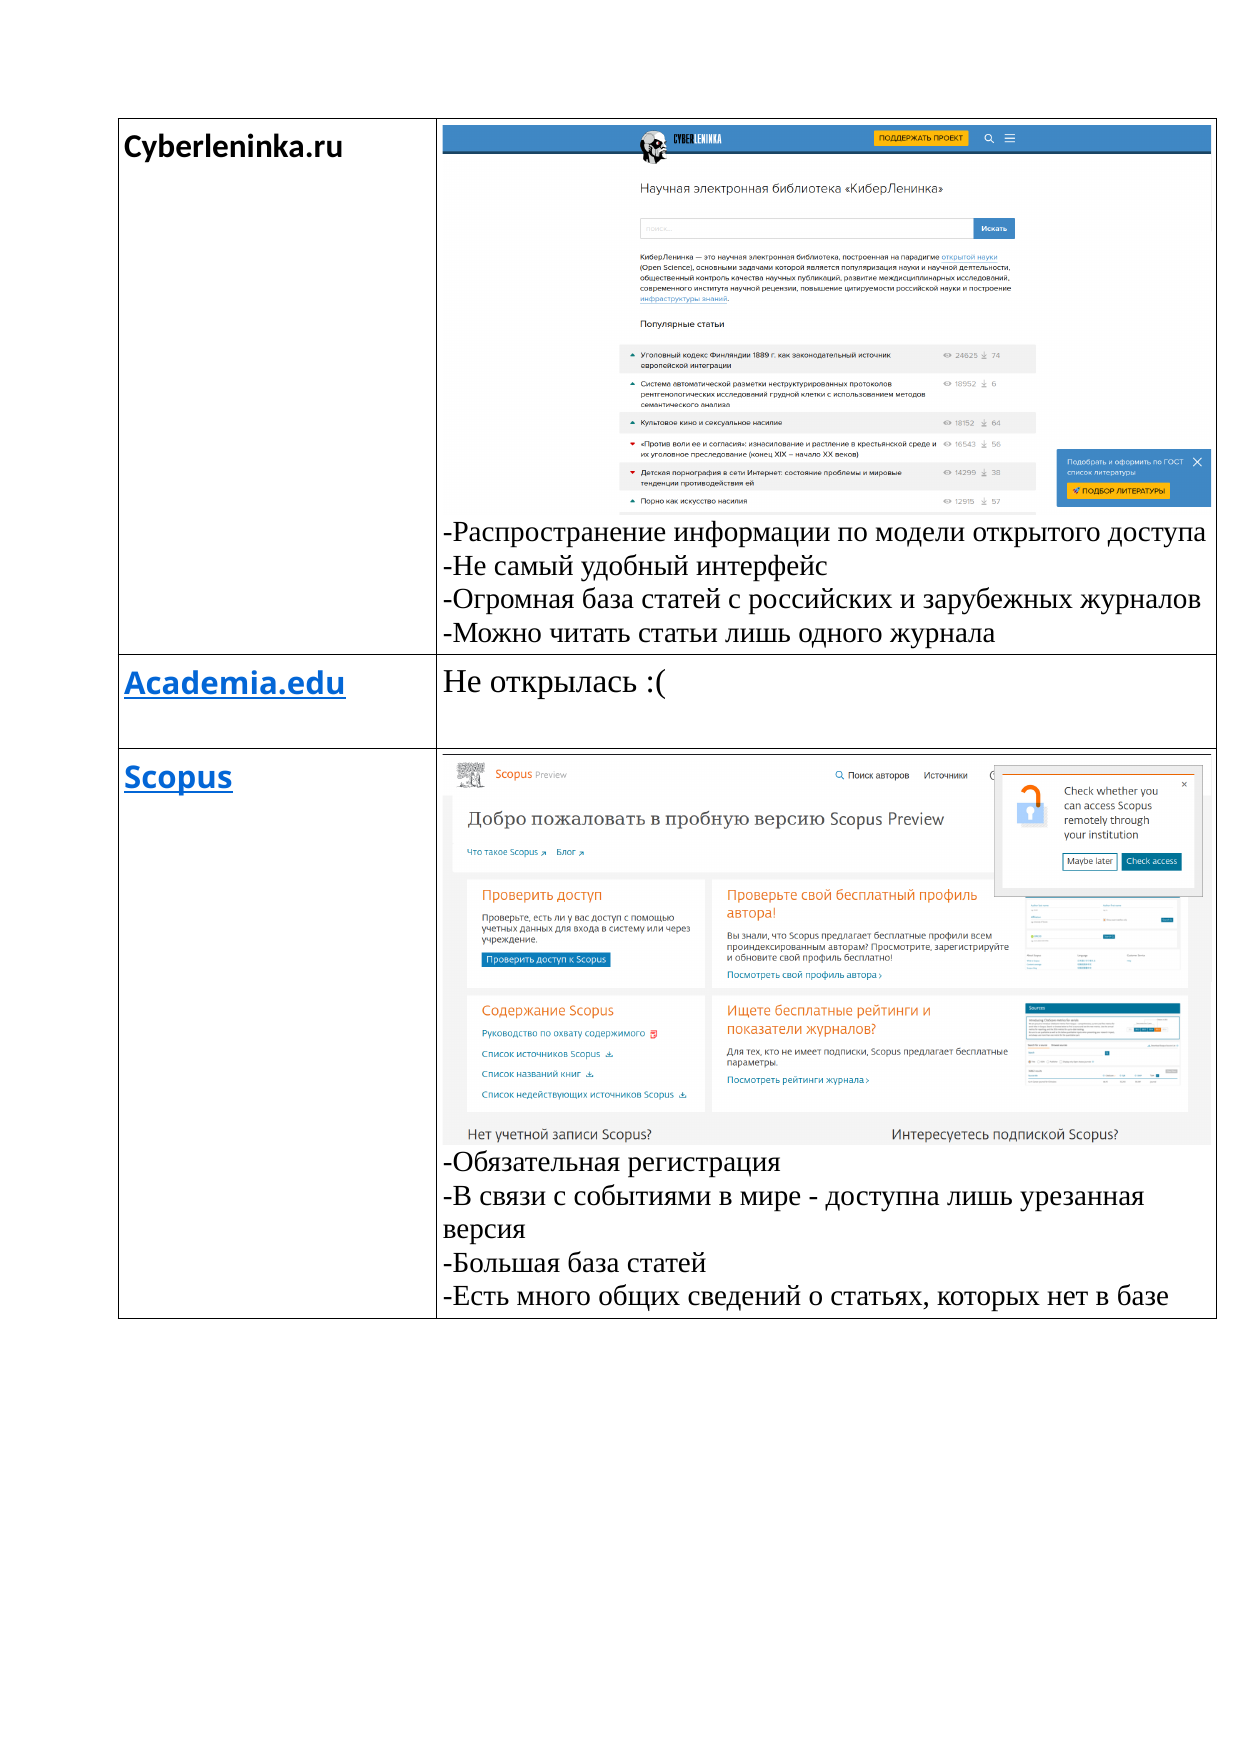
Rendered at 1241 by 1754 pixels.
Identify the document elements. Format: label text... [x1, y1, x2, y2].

table_cell Scopus [119, 749, 436, 1318]
table_cell Academia.edu [119, 655, 436, 748]
table_cell -Распространение информации по модели открытого доступа -Не самый удобный интерфейс -Огромная база статей с российских и зарубежных журналов -Можно читать статьи лишь одного журнала [437, 119, 1216, 654]
table_cell Не открылась :( [437, 655, 1216, 748]
picture [442, 125, 1212, 515]
table_cell -Обязательная регистрация -В связи с событиями в мире - доступна лишь урезанная версия -Большая база статей -Есть много общих сведений о статьях, которых нет в базе [437, 749, 1216, 1318]
picture [442, 754, 1212, 1145]
table_cell Cyberleninka.ru [119, 119, 436, 654]
